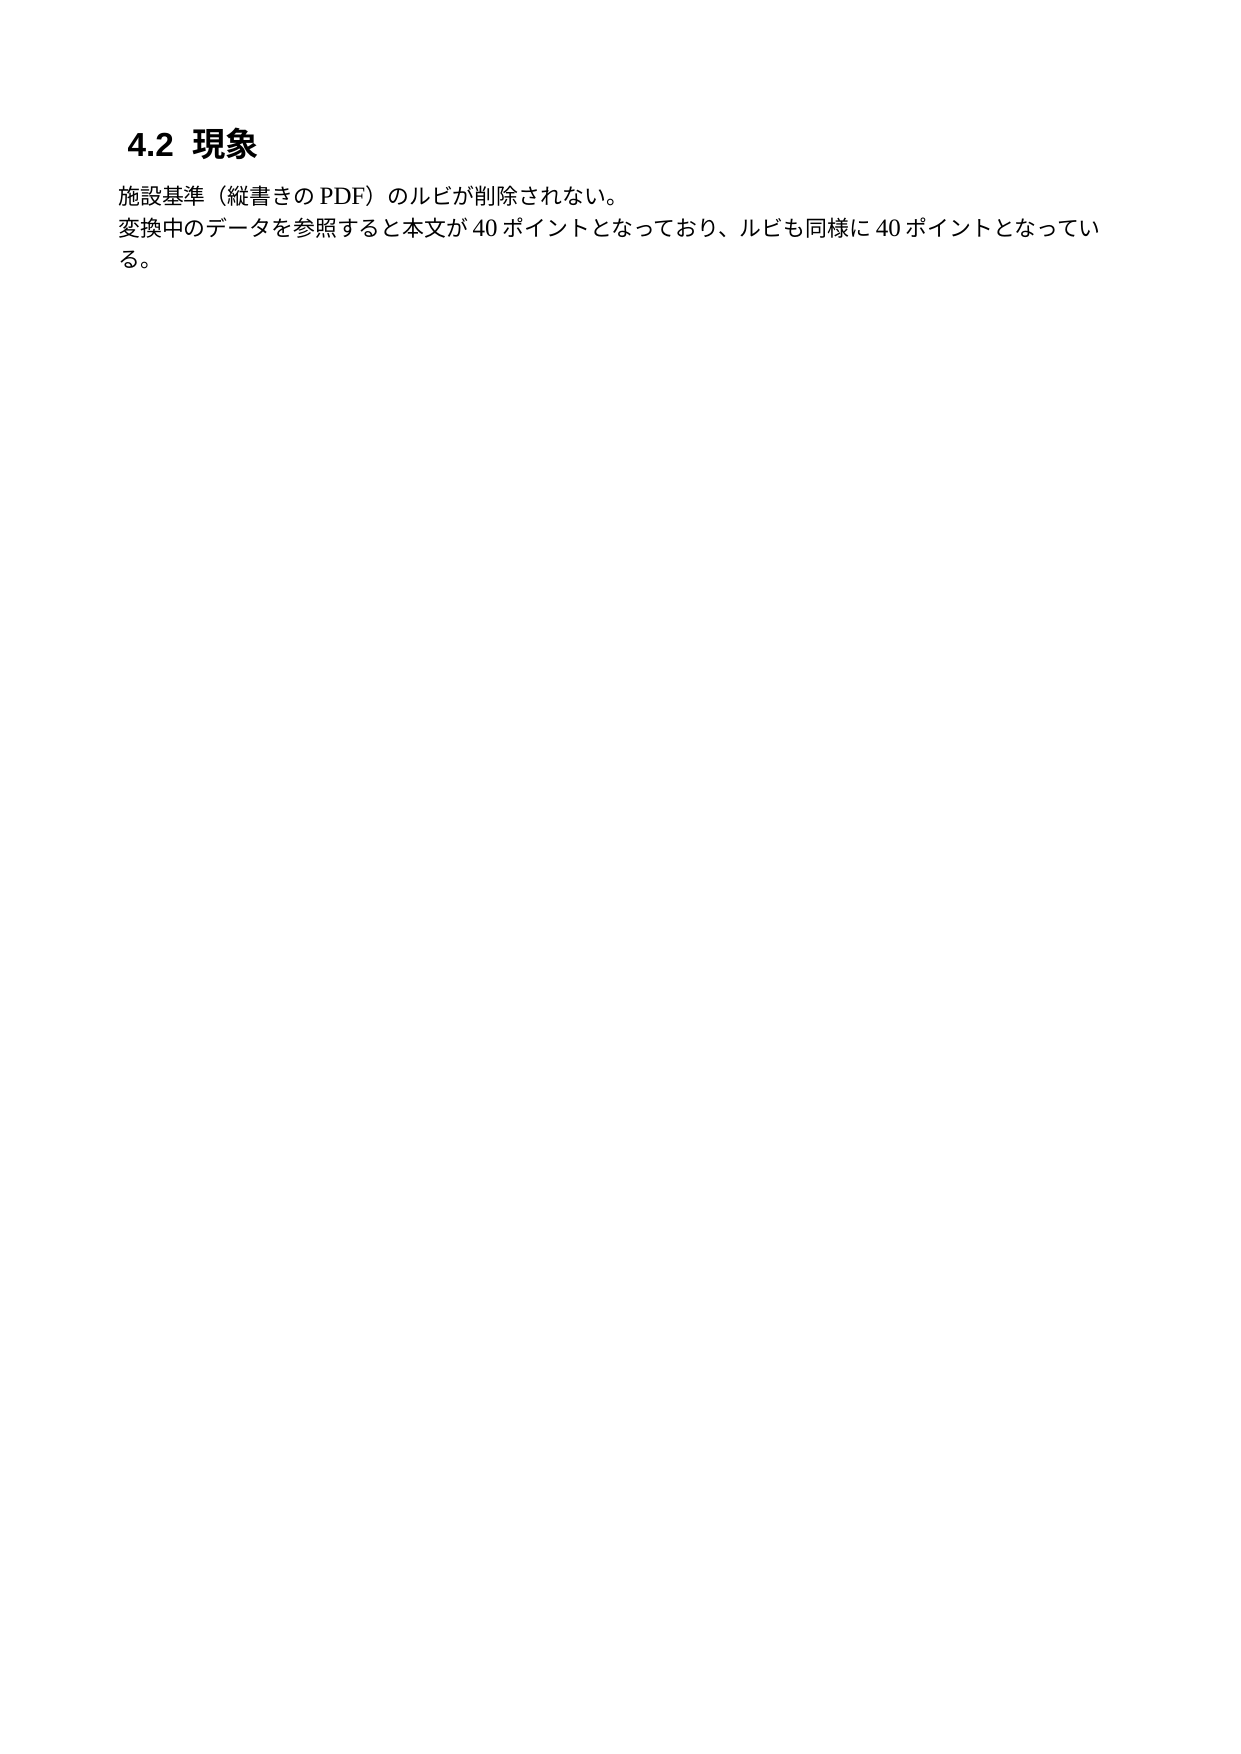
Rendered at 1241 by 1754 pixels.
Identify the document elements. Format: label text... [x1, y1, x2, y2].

text 施設基準（縦書きのPDF）のルビが削除されない。 [118, 179, 1122, 211]
subtitle 現象 [118, 118, 1122, 166]
text 変換中のデータを参照すると本文が40ポイントとなっており、ルビも同様に40ポイントとなっている。 [118, 211, 1122, 274]
